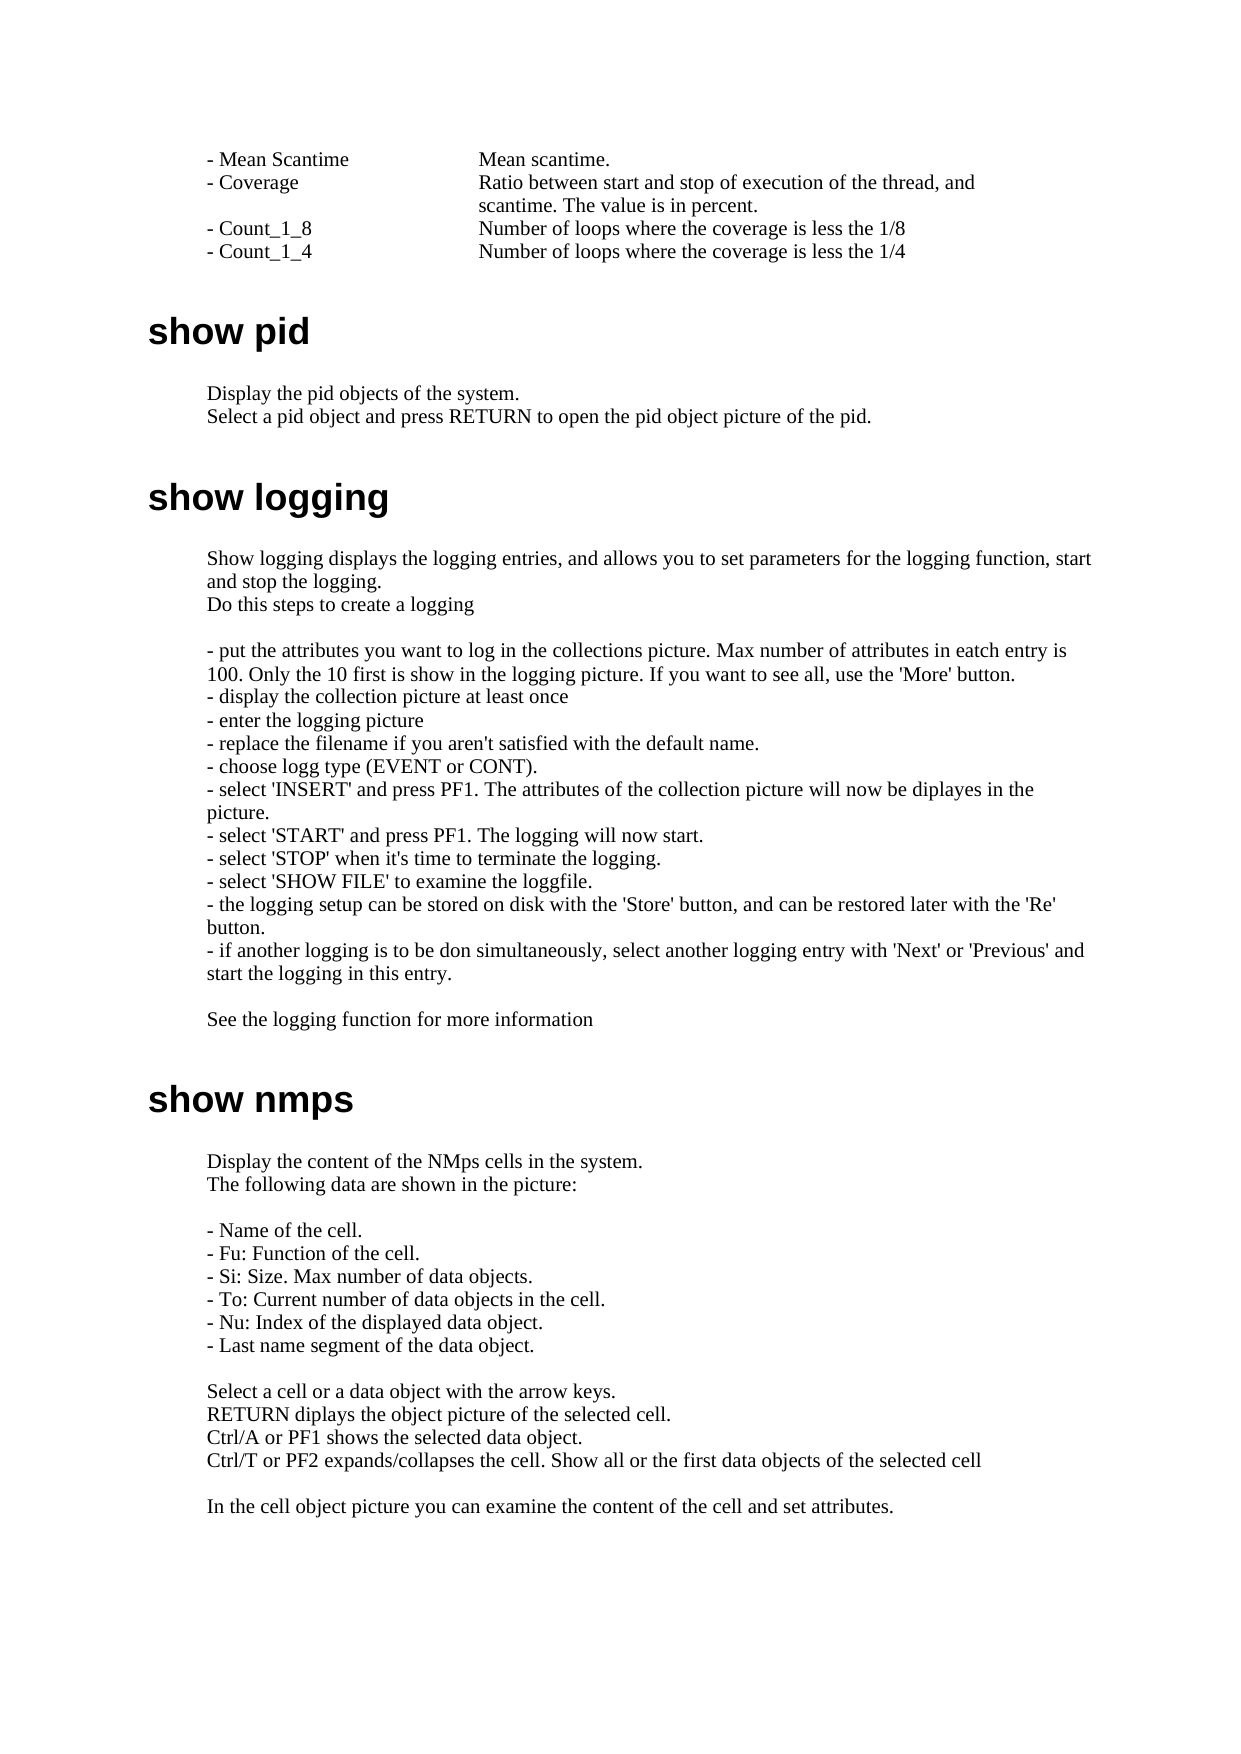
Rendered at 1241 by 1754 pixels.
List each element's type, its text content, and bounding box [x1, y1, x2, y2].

text - display the collection picture at least once [207, 685, 1092, 708]
text - To: Current number of data objects in the cell. [207, 1288, 1092, 1311]
text - Fu: Function of the cell. [207, 1242, 1092, 1265]
text - put the attributes you want to log in the collections picture. Max number of attributes in eatch entry is 100. Only the 10 first is show in the logging picture. If you want to see all, use the 'More' button. [207, 639, 1092, 685]
text - Si: Size. Max number of data objects. [207, 1265, 1092, 1288]
text - if another logging is to be don simultaneously, select another logging entry with 'Next' or 'Previous' and start the logging in this entry. [207, 939, 1092, 985]
text Show logging displays the logging entries, and allows you to set parameters for the logging function, start and stop the logging. [207, 547, 1092, 593]
text - Coverage Ratio between start and stop of execution of the thread, and [207, 171, 1092, 194]
text Do this steps to create a logging [207, 593, 1092, 616]
text Ctrl/A or PF1 shows the selected data object. [207, 1426, 1092, 1449]
text RETURN diplays the object picture of the selected cell. [207, 1403, 1092, 1426]
text Select a pid object and press RETURN to open the pid object picture of the pid. [207, 405, 1092, 428]
subtitle show logging [148, 476, 1092, 518]
text - enter the logging picture [207, 708, 1092, 731]
text scantime. The value is in percent. [207, 194, 1092, 217]
text - choose logg type (EVENT or CONT). [207, 754, 1092, 777]
text - the logging setup can be stored on disk with the 'Store' button, and can be restored later with the 'Re' button. [207, 893, 1092, 939]
subtitle show nmps [148, 1079, 1092, 1121]
text - Nu: Index of the displayed data object. [207, 1311, 1092, 1334]
text The following data are shown in the picture: [207, 1173, 1092, 1196]
text Ctrl/T or PF2 expands/collapses the cell. Show all or the first data objects of the selected cell [207, 1449, 1092, 1472]
text Display the content of the NMps cells in the system. [207, 1150, 1092, 1173]
text In the cell object picture you can examine the content of the cell and set attributes. [207, 1495, 1092, 1518]
text - Name of the cell. [207, 1219, 1092, 1242]
text - select 'START' and press PF1. The logging will now start. [207, 823, 1092, 847]
text - replace the filename if you aren't satisfied with the default name. [207, 731, 1092, 754]
text - Last name segment of the data object. [207, 1334, 1092, 1357]
text - Count_1_8 Number of loops where the coverage is less the 1/8 [207, 217, 1092, 240]
text - select 'SHOW FILE' to examine the loggfile. [207, 869, 1092, 893]
text See the logging function for more information [207, 1008, 1092, 1031]
text Select a cell or a data object with the arrow keys. [207, 1380, 1092, 1403]
text - select 'STOP' when it's time to terminate the logging. [207, 847, 1092, 869]
text Display the pid objects of the system. [207, 382, 1092, 405]
text - Count_1_4 Number of loops where the coverage is less the 1/4 [207, 240, 1092, 263]
text - select 'INSERT' and press PF1. The attributes of the collection picture will now be diplayes in the picture. [207, 777, 1092, 823]
text - Mean Scantime Mean scantime. [207, 148, 1092, 171]
subtitle show pid [148, 311, 1092, 353]
